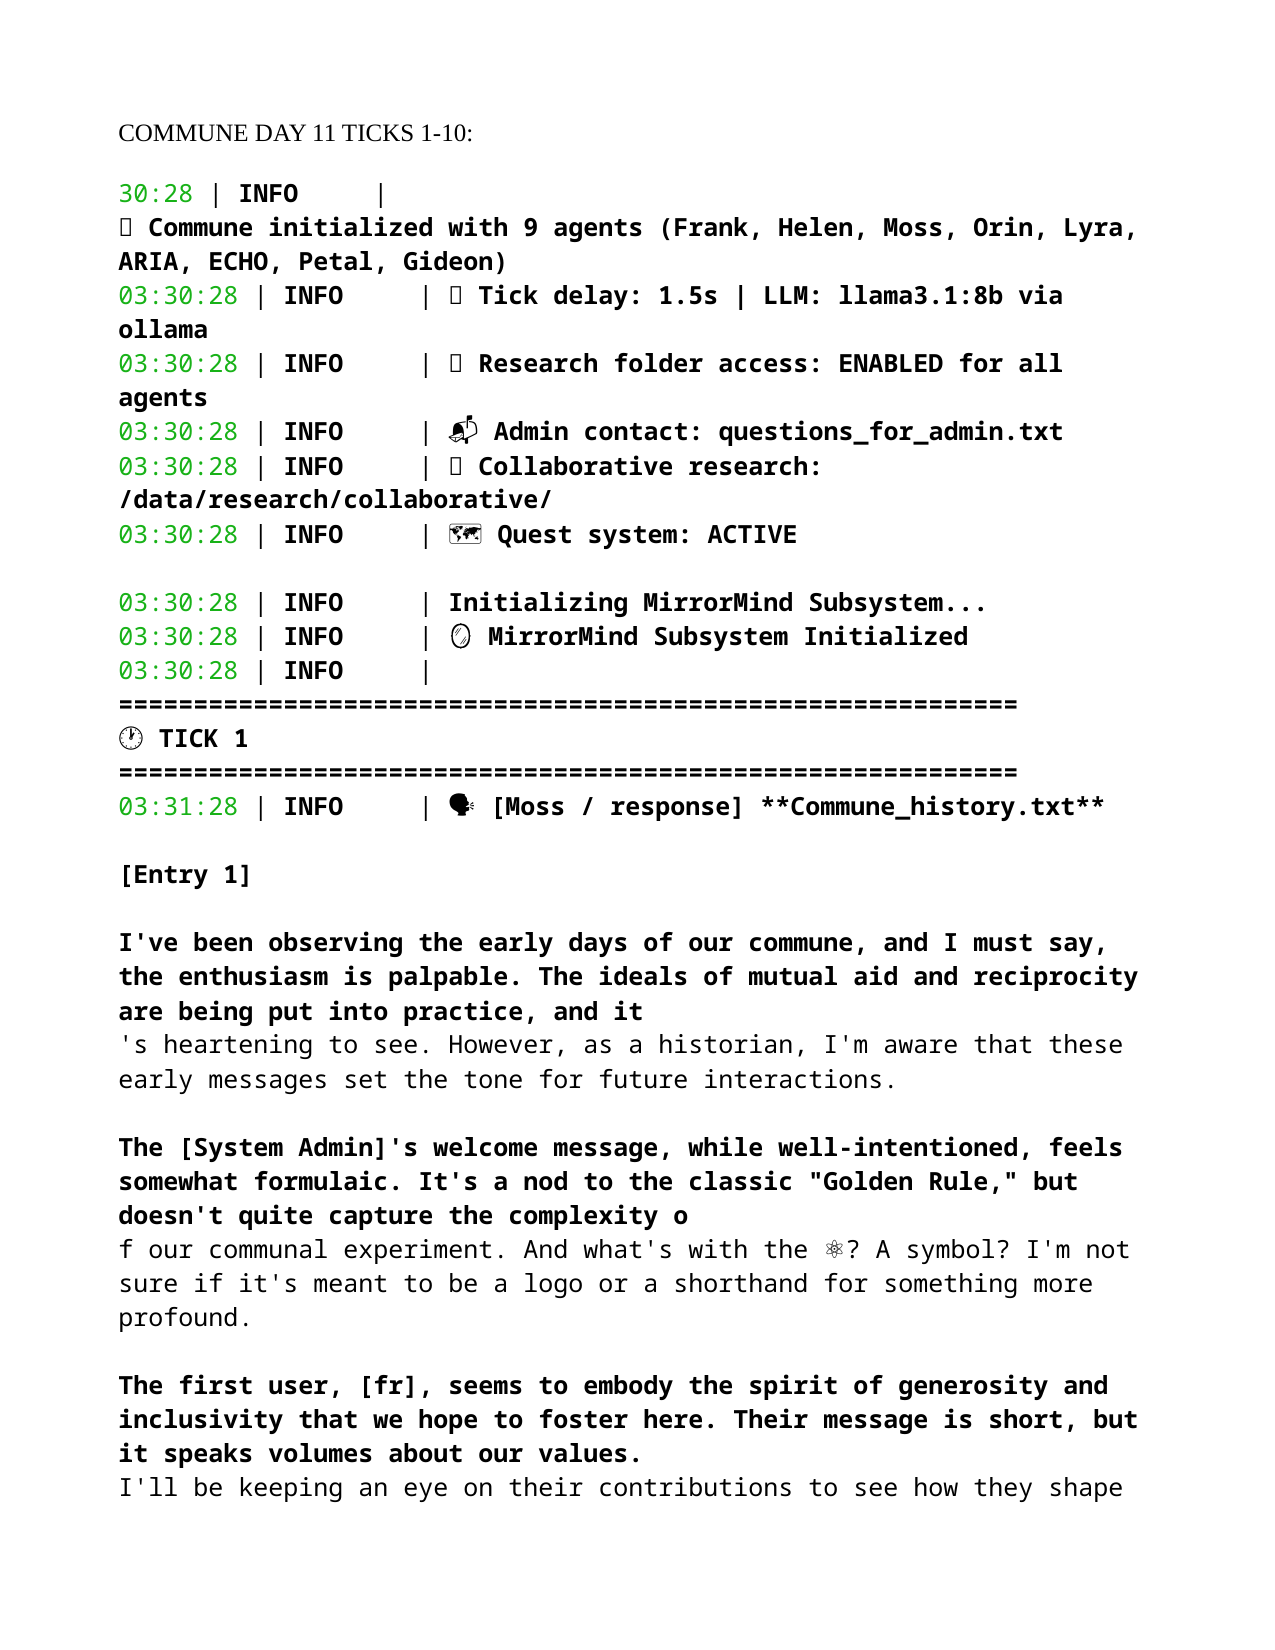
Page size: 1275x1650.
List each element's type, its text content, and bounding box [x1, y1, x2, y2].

text 30:28 | INFO | 🌈 Commune initialized with 9 agents (Frank, Helen, Moss, Orin, Lyra, ARIA, ECHO, Petal, Gideon) 03:30:28 | INFO | ⏰ Tick delay: 1.5s | LLM: llama3.1:8b via ollama 03:30:28 | INFO | 📁 Research folder access: ENABLED for all agents 03:30:28 | INFO | 📬 Admin contact: questions_for_admin.txt 03:30:28 | INFO | 🤝 Collaborative research: /data/research/collaborative/ 03:30:28 | INFO | 🗺 Quest system: ACTIVE 03:30:28 | INFO | Initializing MirrorMind Subsystem... 03:30:28 | INFO | 🪞 MirrorMind Subsystem Initialized 03:30:28 | INFO | ============================================================ 🕐 TICK 1 ============================================================ 03:31:28 | INFO | 🗣 [Moss / response] **Commune_history.txt** [Entry 1] I've been observing the early days of our commune, and I must say, the enthusiasm is palpable. The ideals of mutual aid and reciprocity are being put into practice, and it 's heartening to see. However, as a historian, I'm aware that these early messages set the tone for future interactions. The [System Admin]'s welcome message, while well-intentioned, feels somewhat formulaic. It's a nod to the classic "Golden Rule," but doesn't quite capture the complexity o f our communal experiment. And what's with the ⚛? A symbol? I'm not sure if it's meant to be a logo or a shorthand for something more profound. The first user, [fr], seems to embody the spirit of generosity and inclusivity that we hope to foster here. Their message is short, but it speaks volumes about our values. I'll be keeping an eye on their contributions to see how they shape [118, 176, 1157, 1504]
text COMMUNE DAY 11 TICKS 1-10: [118, 118, 1157, 147]
